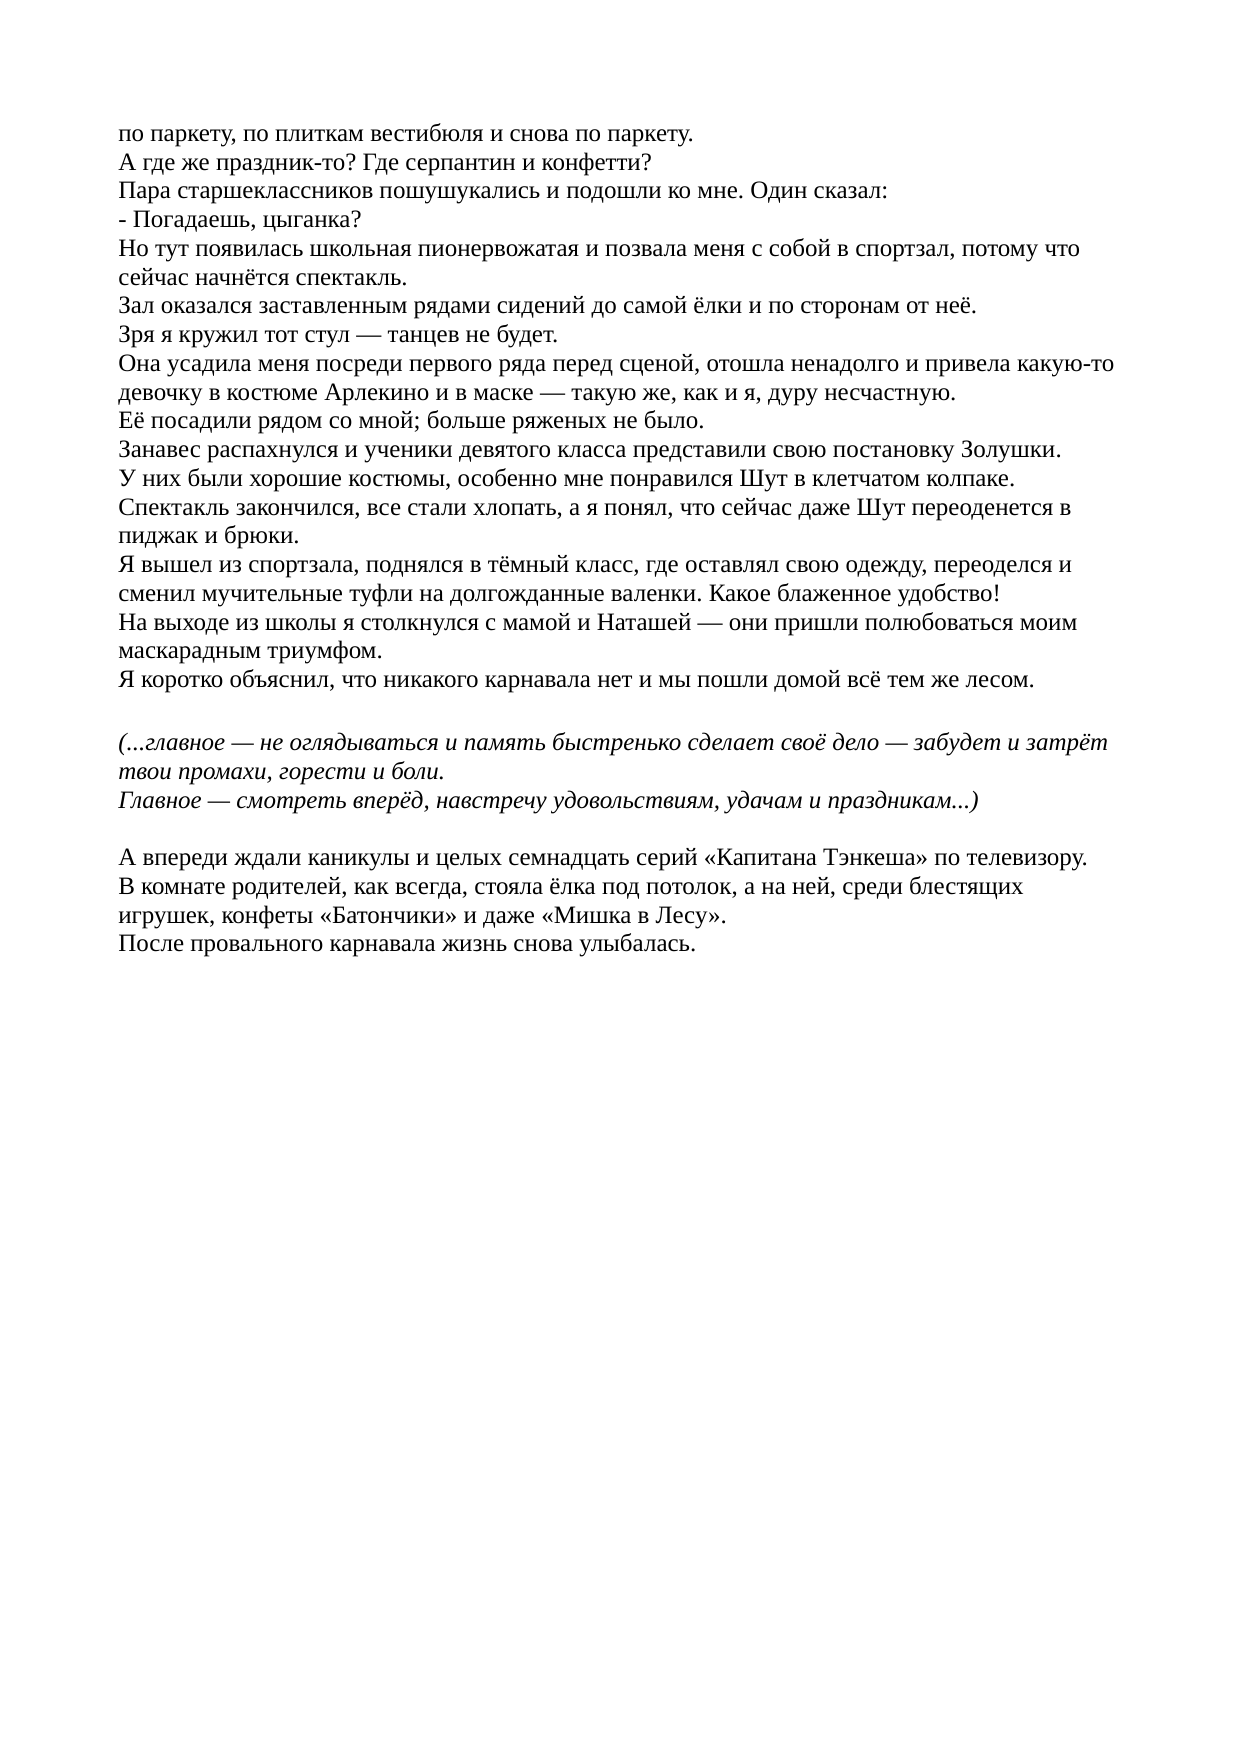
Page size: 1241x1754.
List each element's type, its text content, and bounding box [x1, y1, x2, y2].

text После провального карнавала жизнь снова улыбалась. [118, 928, 1122, 957]
text Я коротко объяснил, что никакого карнавала нет и мы пошли домой всё тем же лесом. [118, 664, 1122, 693]
text Занавес распахнулся и ученики девятого класса представили свою постановку Золушки. [118, 434, 1122, 463]
text Главное — смотреть вперёд, навстречу удовольствиям, удачам и праздникам...) [118, 785, 1122, 813]
text В комнате родителей, как всегда, стояла ёлка под потолок, а на ней, среди блестящих игрушек, конфеты «Батончики» и даже «Мишка в Лесу». [118, 871, 1122, 928]
text На выходе из школы я столкнулся с мамой и Наташей — они пришли полюбоваться моим маскарадным триумфом. [118, 607, 1122, 664]
text Зря я кружил тот стул — танцев не будет. [118, 319, 1122, 348]
text Я вышел из спортзала, поднялся в тёмный класс, где оставлял свою одежду, переоделся и сменил мучительные туфли на долгожданные валенки. Какое блаженное удобство! [118, 549, 1122, 607]
text А впереди ждали каникулы и целых семнадцать серий «Капитана Тэнкеша» по телевизору. [118, 842, 1122, 871]
text Зал оказался заставленным рядами сидений до самой ёлки и по сторонам от неё. [118, 291, 1122, 319]
text Но тут появилась школьная пионервожатая и позвала меня с собой в спортзал, потому что сейчас начнётся спектакль. [118, 233, 1122, 291]
text - Погадаешь, цыганка? [118, 204, 1122, 233]
text А где же праздник-то? Где серпантин и конфетти? [118, 147, 1122, 176]
text Пара старшеклассников пошушукались и подошли ко мне. Один сказал: [118, 176, 1122, 204]
text Она усадила меня посреди первого ряда перед сценой, отошла ненадолго и привела какую-то девочку в костюме Арлекино и в маске — такую же, как и я, дуру несчастную. [118, 348, 1122, 406]
text Её посадили рядом со мной; больше ряженых не было. [118, 406, 1122, 434]
text (...главное — не оглядываться и память быстренько сделает своё дело — забудет и затрёт твои промахи, горести и боли. [118, 727, 1122, 785]
text по паркету, по плиткам вестибюля и снова по паркету. [118, 118, 1122, 147]
text У них были хорошие костюмы, особенно мне понравился Шут в клетчатом колпаке. [118, 463, 1122, 492]
text Спектакль закончился, все стали хлопать, а я понял, что сейчас даже Шут переоденется в пиджак и брюки. [118, 492, 1122, 549]
